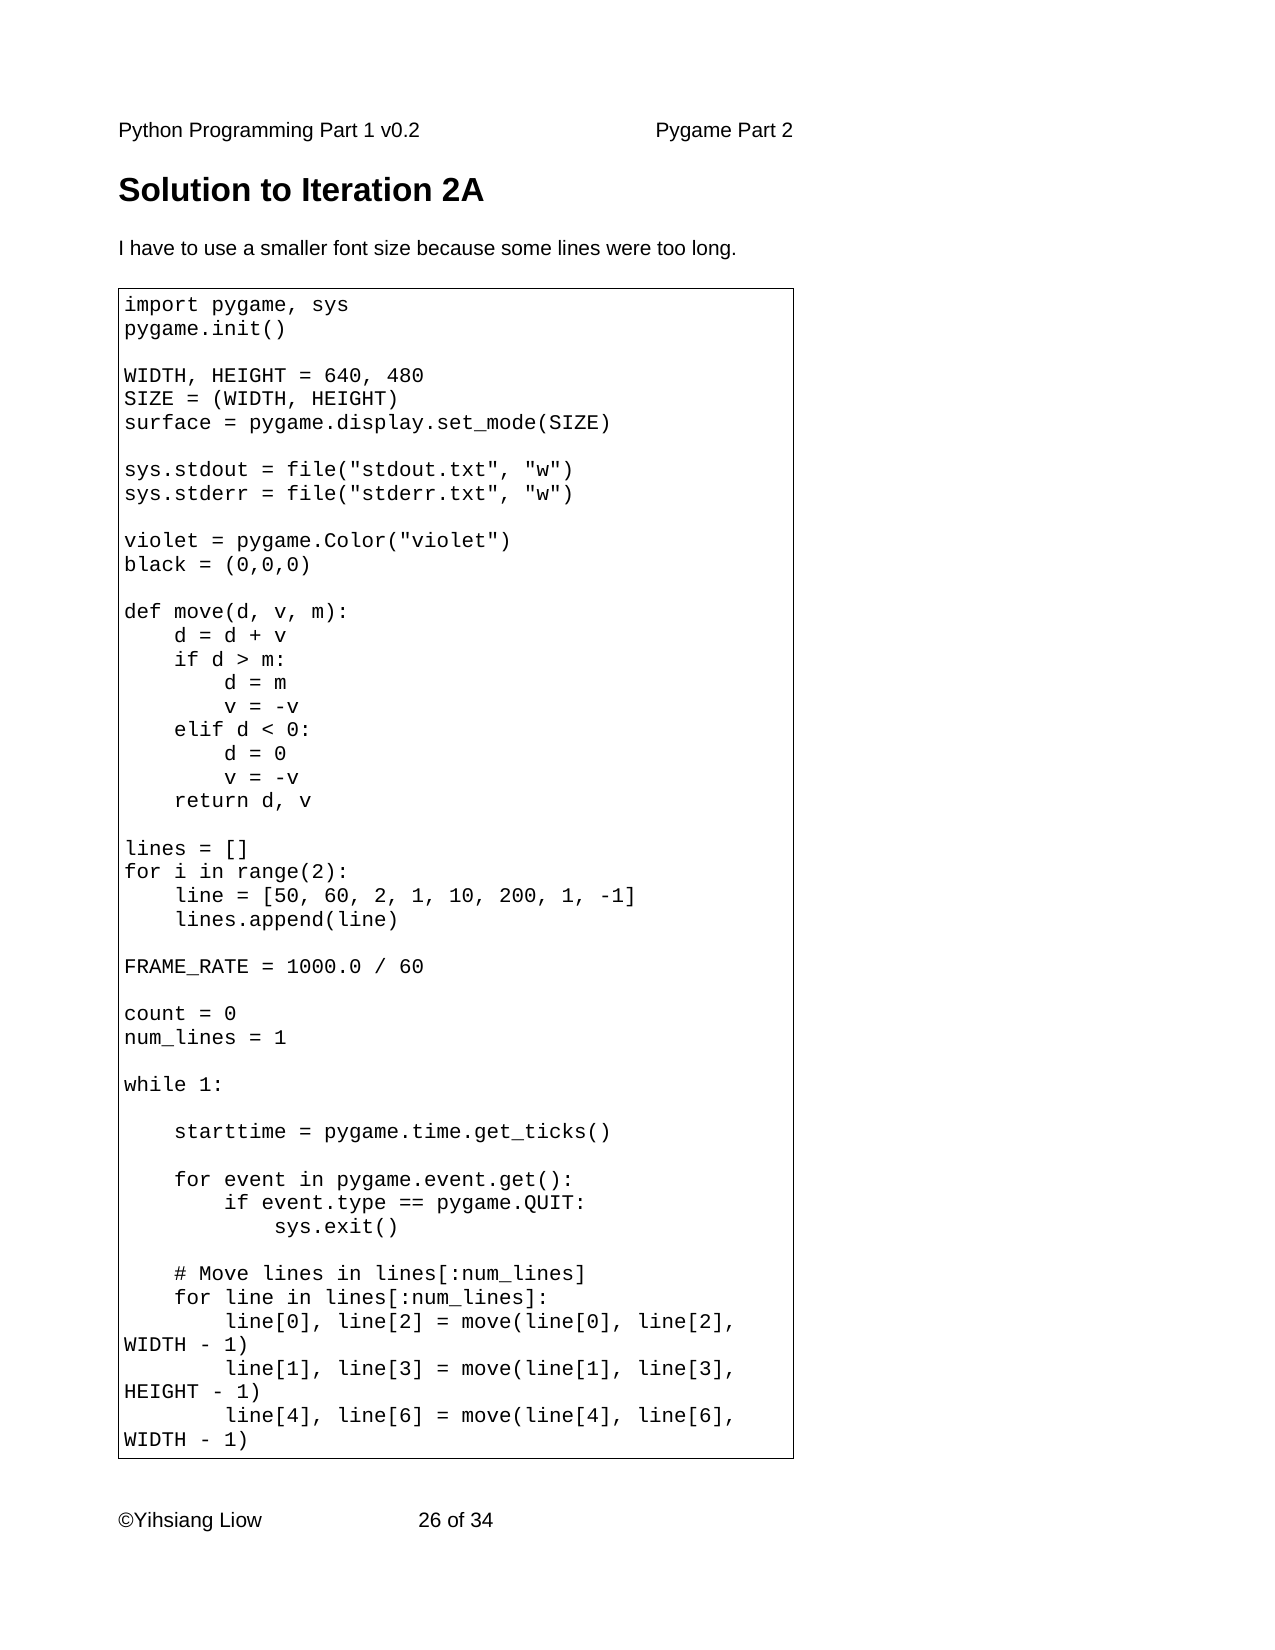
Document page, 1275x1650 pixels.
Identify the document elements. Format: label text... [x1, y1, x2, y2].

table_header import pygame, sys pygame.init() WIDTH, HEIGHT = 640, 480 SIZE = (WIDTH, HEIGHT) surface = pygame.display.set_mode(SIZE) sys.stdout = file("stdout.txt", "w") sys.stderr = file("stderr.txt", "w") violet = pygame.Color("violet") black = (0,0,0) def move(d, v, m): d = d + v if d > m: d = m v = -v elif d < 0: d = 0 v = -v return d, v lines = [] for i in range(2): line = [50, 60, 2, 1, 10, 200, 1, -1] lines.append(line) FRAME_RATE = 1000.0 / 60 count = 0 num_lines = 1 while 1: starttime = pygame.time.get_ticks() for event in pygame.event.get(): if event.type == pygame.QUIT: sys.exit() # Move lines in lines[:num_lines] for line in lines[:num_lines]: line[0], line[2] = move(line[0], line[2], WIDTH - 1) line[1], line[3] = move(line[1], line[3], HEIGHT - 1) line[4], line[6] = move(line[4], line[6], WIDTH - 1) [119, 289, 793, 1458]
text Solution to Iteration 2A [118, 171, 793, 208]
text I have to use a smaller font size because some lines were too long. [118, 236, 793, 260]
